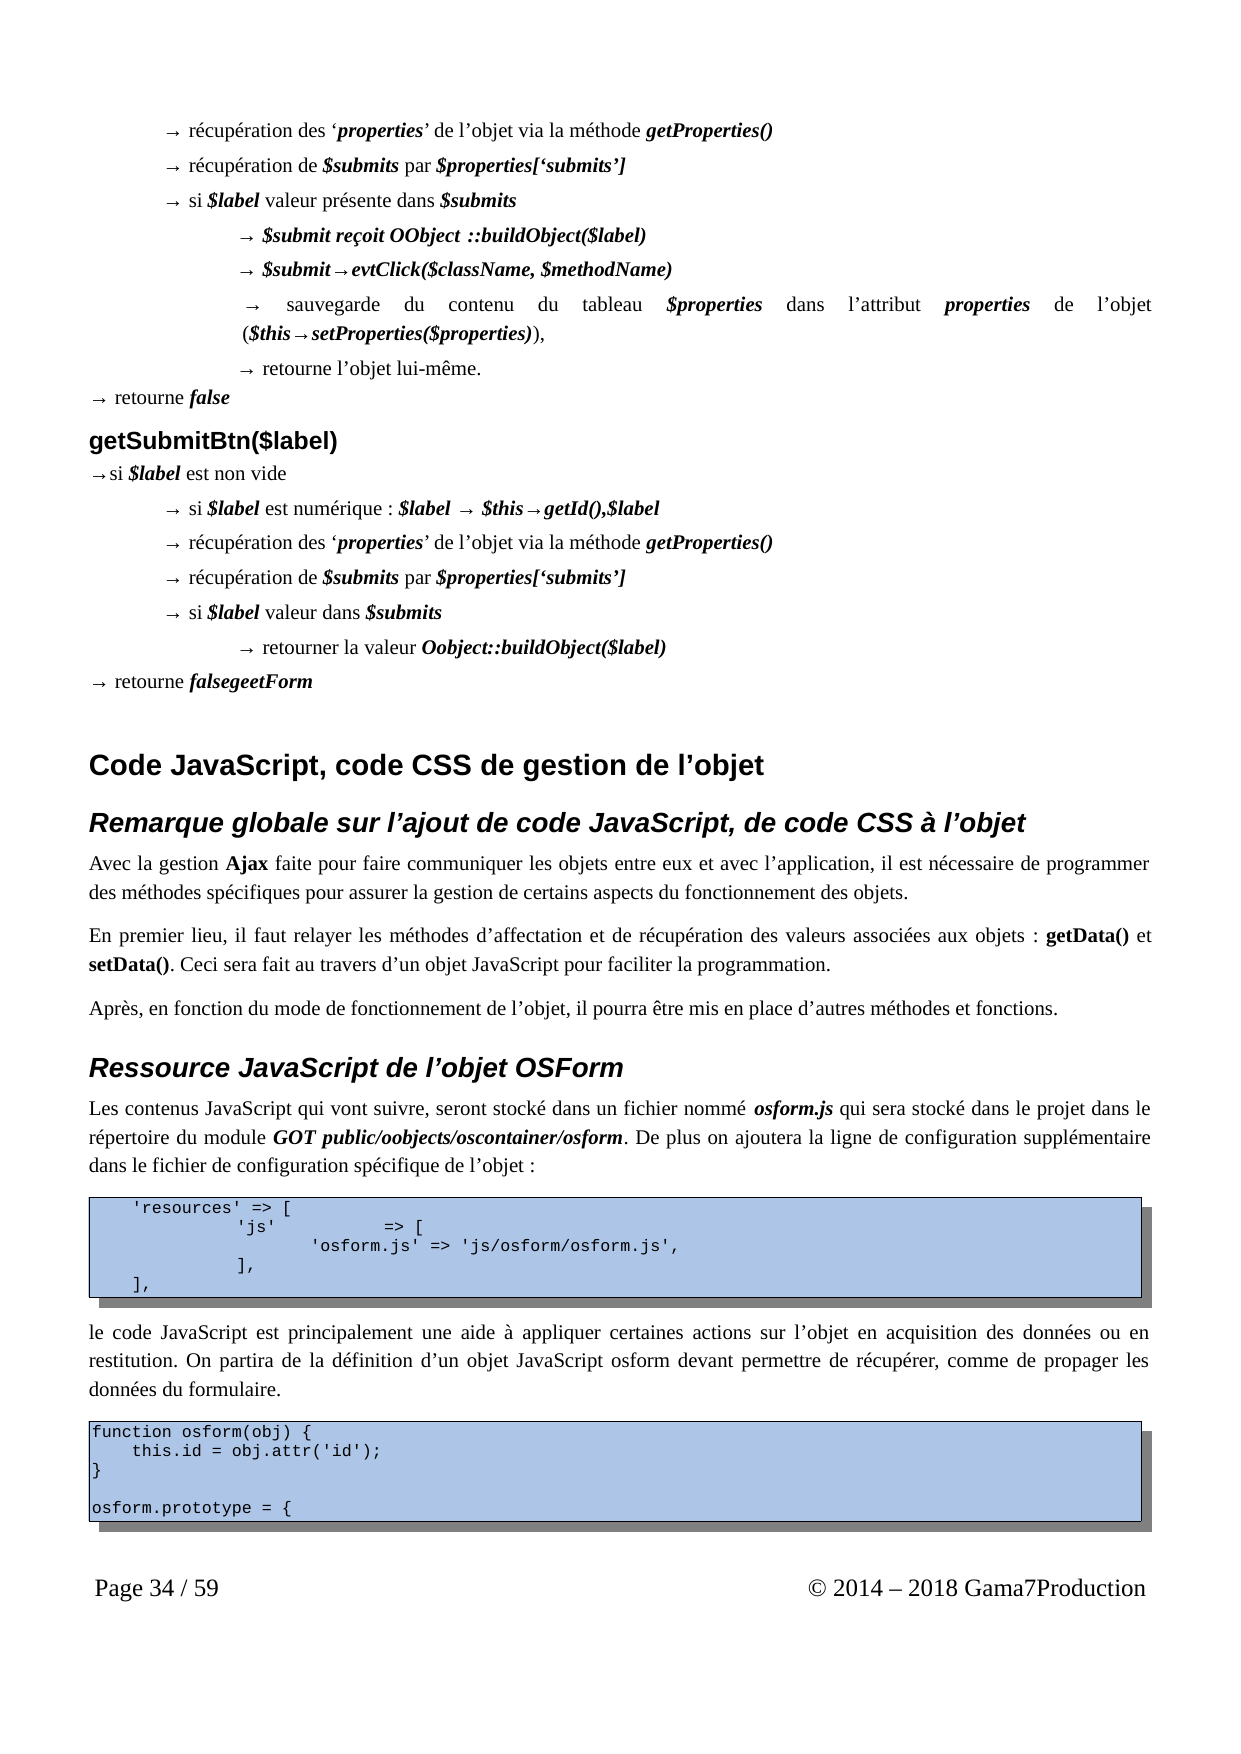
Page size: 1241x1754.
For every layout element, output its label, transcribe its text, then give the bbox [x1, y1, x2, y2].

subtitle Remarque globale sur l’ajout de code JavaScript, de code CSS à l’objet [88, 806, 1152, 838]
subtitle getSubmitBtn($label) [88, 426, 1152, 454]
text → si $label valeur présente dans $submits [88, 188, 1152, 212]
text function osform(obj) { [90, 1422, 1141, 1439]
text osform.prototype = { [90, 1496, 1141, 1521]
text ], [90, 1253, 1141, 1272]
text → $submit→evtClick($className, $methodName) [88, 257, 1152, 281]
subtitle Code JavaScript, code CSS de gestion de l’objet [88, 748, 1152, 781]
text → $submit reçoit OObject ::buildObject($label) [88, 222, 1152, 247]
text → récupération des ‘properties’ de l’objet via la méthode getProperties() [88, 118, 1152, 142]
text → retourne false [88, 384, 1152, 409]
text Après, en fonction du mode de fonctionnement de l’objet, il pourra être mis en place d’autres méthodes et fonctions. [88, 995, 1152, 1019]
text → récupération des ‘properties’ de l’objet via la méthode getProperties() [88, 530, 1152, 554]
text → retourner la valeur Oobject::buildObject($label) [88, 635, 1152, 659]
text → sauvegarde du contenu du tableau $properties dans l’attribut properties de l’objet ($this→setProperties($properties)), [242, 292, 1152, 345]
text this.id = obj.attr('id'); [90, 1439, 1141, 1458]
text } [90, 1458, 1141, 1477]
text → récupération de $submits par $properties[‘submits’] [88, 153, 1152, 177]
text 'js' => [ [90, 1216, 1141, 1234]
text → récupération de $submits par $properties[‘submits’] [88, 565, 1152, 589]
text → si $label est numérique : $label → $this→getId(),$label [88, 496, 1152, 519]
text 'resources' => [ [90, 1198, 1141, 1216]
text Les contenus JavaScript qui vont suivre, seront stocké dans un fichier nommé osform.js qui sera stocké dans le projet dans le répertoire du module GOT public/oobjects/oscontainer/osform. De plus on ajoutera la ligne de configuration supplémentaire dans le fichier de configuration spécifique de l’objet : [88, 1096, 1152, 1177]
subtitle Ressource JavaScript de l’objet OSForm [88, 1051, 1152, 1083]
text 'osform.js' => 'js/osform/osform.js', [90, 1234, 1141, 1253]
text →si $label est non vide [88, 461, 1152, 485]
text ], [90, 1272, 1141, 1297]
text → si $label valeur dans $submits [88, 600, 1152, 624]
text → retourne falsegeetForm [88, 669, 1152, 693]
text le code JavaScript est principalement une aide à appliquer certaines actions sur l’objet en acquisition des données ou en restitution. On partira de la définition d’un objet JavaScript osform devant permettre de récupérer, comme de propager les données du formulaire. [88, 1319, 1152, 1401]
text → retourne l’objet lui-même. [88, 356, 1152, 380]
text En premier lieu, il faut relayer les méthodes d’affectation et de récupération des valeurs associées aux objets : getData() et setData(). Ceci sera fait au travers d’un objet JavaScript pour faciliter la programmation. [88, 923, 1152, 976]
text Avec la gestion Ajax faite pour faire communiquer les objets entre eux et avec l’application, il est nécessaire de programmer des méthodes spécifiques pour assurer la gestion de certains aspects du fonctionnement des objets. [88, 851, 1152, 904]
